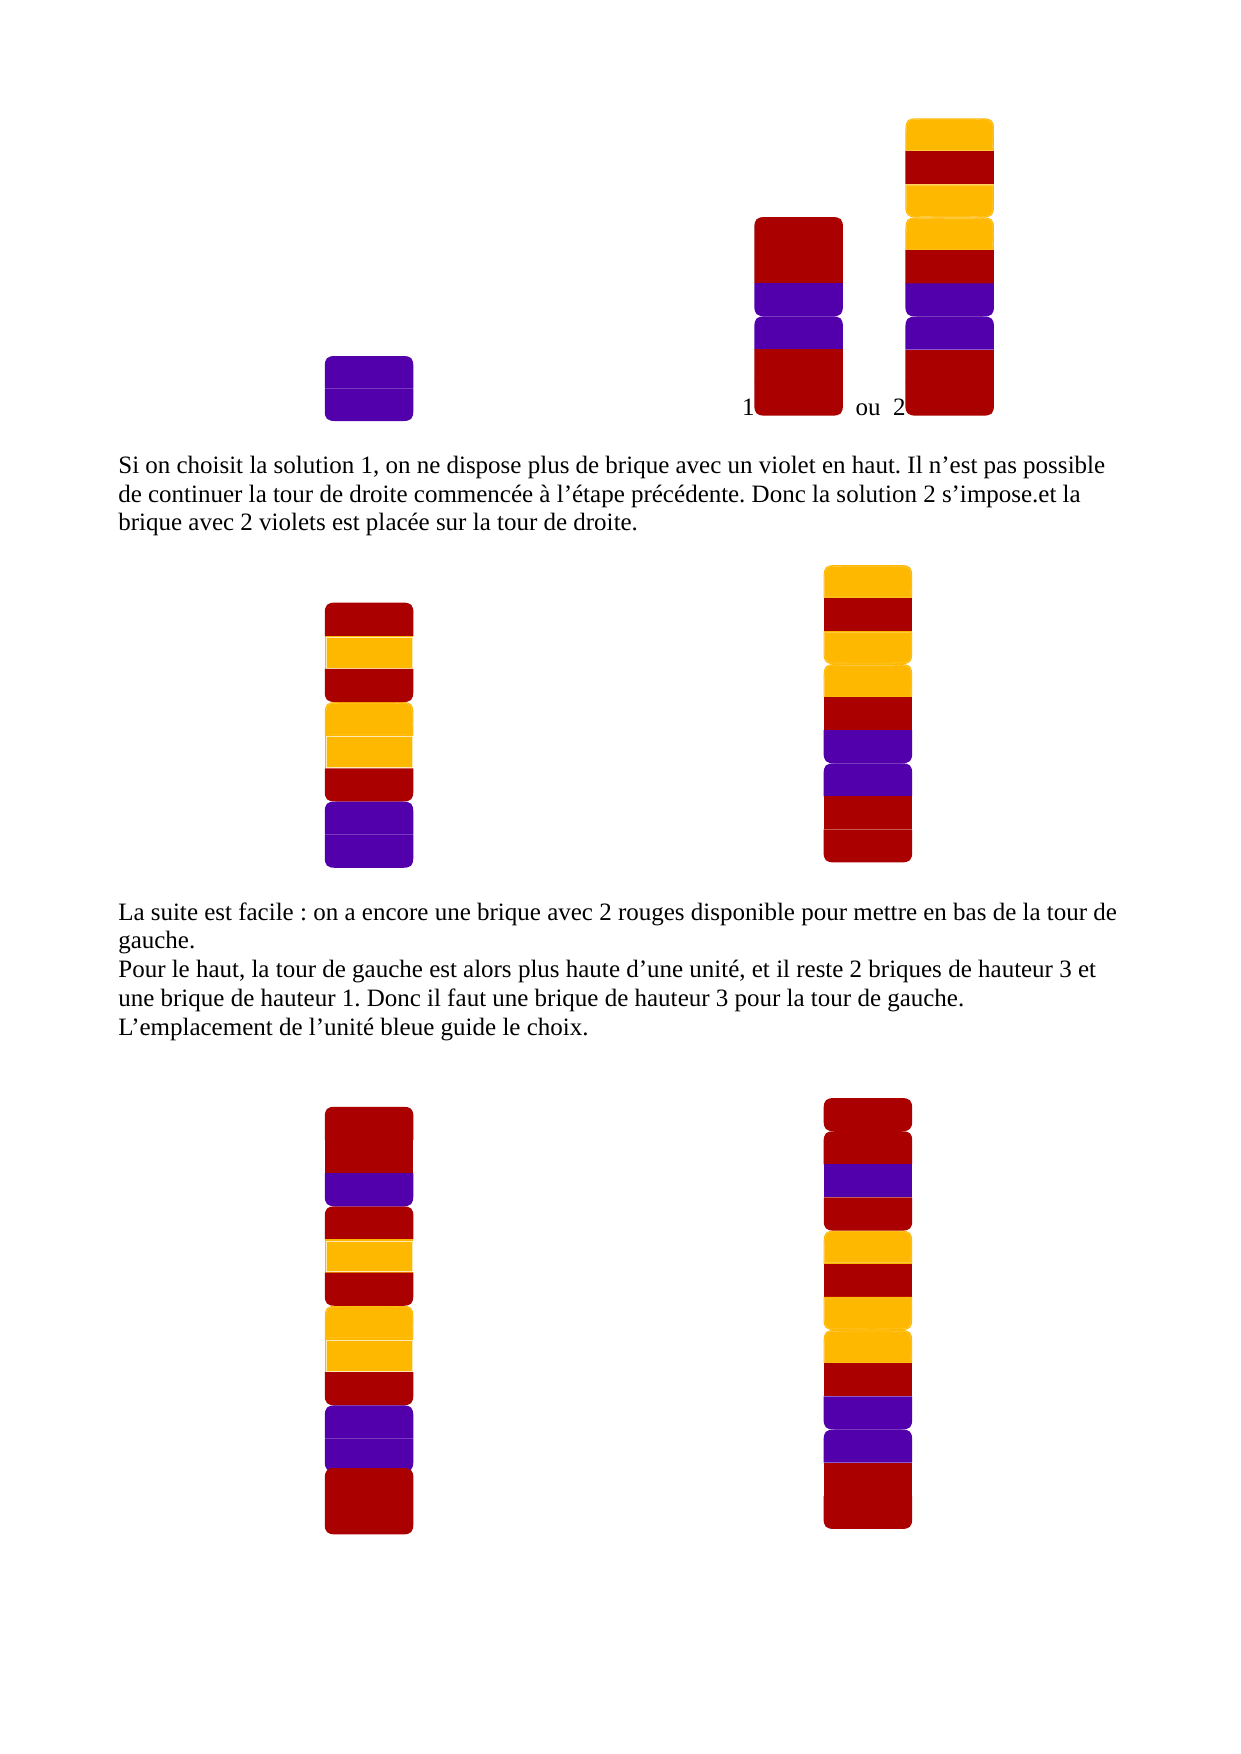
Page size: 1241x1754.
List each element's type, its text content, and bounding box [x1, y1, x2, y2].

text Si on choisit la solution 1, on ne dispose plus de brique avec un violet en haut. Il n’est pas possible de continuer la tour de droite commencée à l’étape précédente. Donc la solution 2 s’impose.et la brique avec 2 violets est placée sur la tour de droite. [118, 450, 1122, 536]
table_header [118, 1098, 620, 1534]
text Pour le haut, la tour de gauche est alors plus haute d’une unité, et il reste 2 briques de hauteur 3 et une brique de hauteur 1. Donc il faut une brique de hauteur 3 pour la tour de gauche. L’emplacement de l’unité bleue guide le choix. [118, 954, 1122, 1040]
table_header [620, 1098, 1122, 1534]
table_header 1 ou 2 [620, 118, 1122, 421]
table_header [118, 565, 620, 868]
table_header [620, 565, 1122, 868]
table_header [118, 118, 620, 421]
text La suite est facile : on a encore une brique avec 2 rouges disponible pour mettre en bas de la tour de gauche. [118, 897, 1122, 954]
